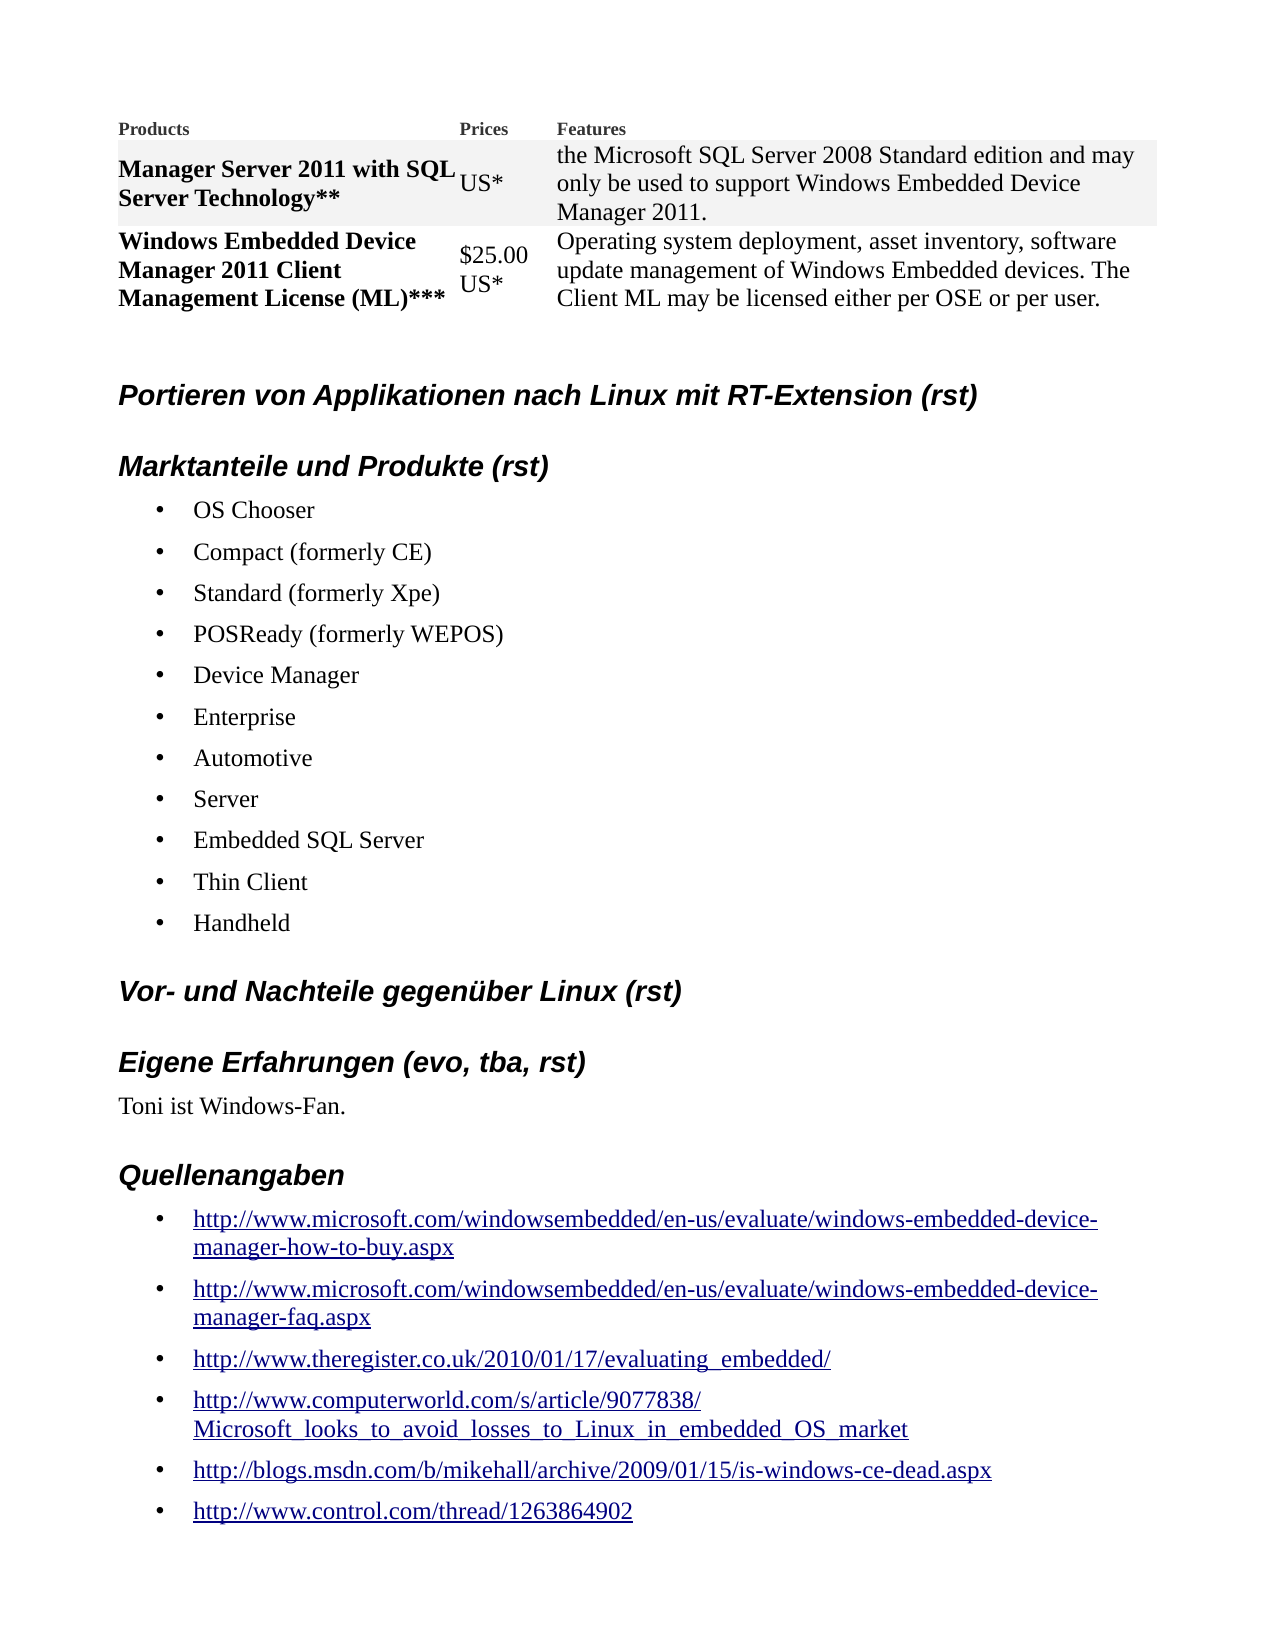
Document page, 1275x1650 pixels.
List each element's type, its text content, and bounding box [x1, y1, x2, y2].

list Enterprise [156, 702, 1157, 731]
table_header Features [557, 118, 1157, 140]
table_cell the Microsoft SQL Server 2008 Standard edition and may only be used to support Windows Embedded Device Manager 2011. [557, 140, 1157, 226]
table_cell US* [459, 140, 557, 226]
list POSReady (formerly WEPOS) [156, 619, 1157, 648]
list Server [156, 784, 1157, 813]
table_cell Operating system deployment, asset inventory, software update management of Windows Embedded devices. The Client ML may be licensed either per OSE or per user. [557, 226, 1157, 312]
subtitle Marktanteile und Produkte (rst) [118, 449, 1157, 483]
list Thin Client [156, 867, 1157, 896]
list Device Manager [156, 661, 1157, 689]
text Toni ist Windows-Fan. [118, 1091, 1157, 1120]
subtitle Vor- und Nachteile gegenüber Linux (rst) [118, 974, 1157, 1008]
table_cell $25.00 US* [459, 226, 557, 312]
list Compact (formerly CE) [156, 537, 1157, 566]
list Automotive [156, 743, 1157, 772]
subtitle Quellenangaben [118, 1158, 1157, 1191]
table_header Prices [459, 118, 557, 140]
table_cell Manager Server 2011 with SQL Server Technology** [118, 140, 459, 226]
list http://www.control.com/thread/1263864902 [156, 1496, 1157, 1525]
table_header Products [118, 118, 459, 140]
list http://blogs.msdn.com/b/mikehall/archive/2009/01/15/is-windows-ce-dead.aspx [156, 1455, 1157, 1484]
table_cell Windows Embedded Device Manager 2011 Client Management License (ML)*** [118, 226, 459, 312]
list http://www.theregister.co.uk/2010/01/17/evaluating_embedded/ [156, 1344, 1157, 1372]
list http://www.computerworld.com/s/article/9077838/Microsoft_looks_to_avoid_losses_to_Linux_in_embedded_OS_market [156, 1385, 1157, 1442]
subtitle Eigene Erfahrungen (evo, tba, rst) [118, 1045, 1157, 1079]
list Handheld [156, 908, 1157, 937]
list OS Chooser [156, 496, 1157, 524]
list http://www.microsoft.com/windowsembedded/en-us/evaluate/windows-embedded-device-manager-faq.aspx [156, 1274, 1157, 1331]
list http://www.microsoft.com/windowsembedded/en-us/evaluate/windows-embedded-device-manager-how-to-buy.aspx [156, 1204, 1157, 1261]
list Standard (formerly Xpe) [156, 578, 1157, 607]
list Embedded SQL Server [156, 826, 1157, 854]
subtitle Portieren von Applikationen nach Linux mit RT-Extension (rst) [118, 378, 1157, 412]
